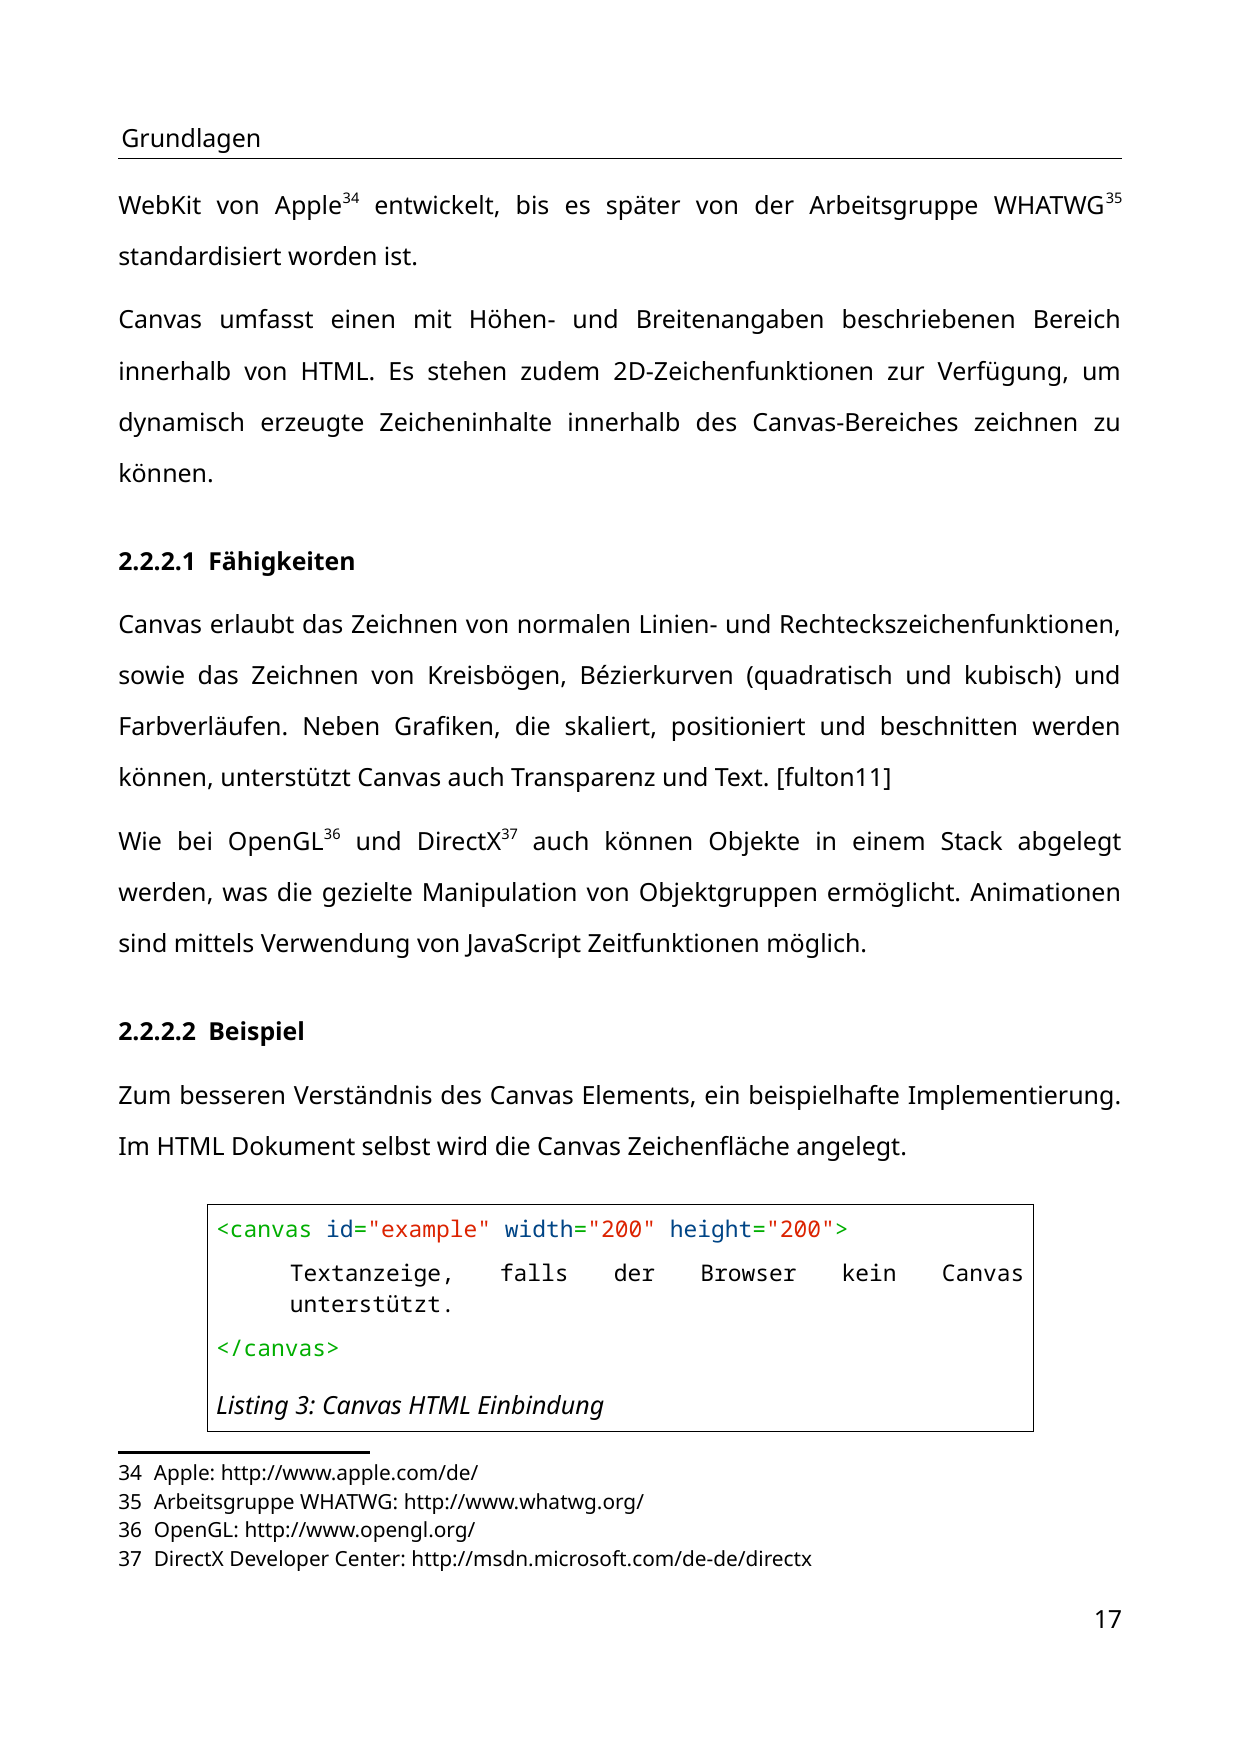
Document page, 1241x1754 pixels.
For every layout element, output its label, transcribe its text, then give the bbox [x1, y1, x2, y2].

text [208, 1205, 1033, 1431]
text Apple: http://www.apple.com/de/ [118, 1458, 1122, 1487]
subtitle Beispiel [118, 1014, 1122, 1048]
text Wie bei OpenGL und DirectX auch können Objekte in einem Stack abgelegt werden, was die gezielte Manipulation von Objektgruppen ermöglicht. Animationen sind mittels Verwendung von JavaScript Zeitfunktionen möglich. [118, 824, 1122, 960]
text DirectX Developer Center: http://msdn.microsoft.com/de-de/directx [118, 1544, 1122, 1572]
text Canvas umfasst einen mit Höhen- und Breitenangaben beschriebenen Bereich innerhalb von HTML. Es stehen zudem 2D-Zeichenfunktionen zur Verfügung, um dynamisch erzeugte Zeicheninhalte innerhalb des Canvas-Bereiches zeichnen zu können. [118, 302, 1122, 489]
text Zum besseren Verständnis des Canvas Elements, ein beispielhafte Implementierung. Im HTML Dokument selbst wird die Canvas Zeichenfläche angelegt. [118, 1077, 1122, 1162]
text <canvas id="example" width="200" height="200"> [216, 1213, 1024, 1244]
text Arbeitsgruppe WHATWG: http://www.whatwg.org/ [118, 1487, 1122, 1515]
text Canvas erlaubt das Zeichnen von normalen Linien- und Rechteckszeichenfunktionen, sowie das Zeichnen von Kreisbögen, Bézierkurven (quadratisch und kubisch) und Farbverläufen. Neben Grafiken, die skaliert, positioniert und beschnitten werden können, unterstützt Canvas auch Transparenz und Text. [fulton11] [118, 607, 1122, 794]
text OpenGL: http://www.opengl.org/ [118, 1515, 1122, 1544]
list Listing 3: Canvas HTML Einbindung [216, 1388, 1024, 1422]
text Textanzeige, falls der Browser kein Canvas unterstützt. [289, 1257, 1024, 1319]
text </canvas> [216, 1332, 1024, 1363]
subtitle Fähigkeiten [118, 544, 1122, 578]
text WebKit von Apple entwickelt, bis es später von der Arbeitsgruppe WHATWG standardisiert worden ist. [118, 188, 1122, 273]
